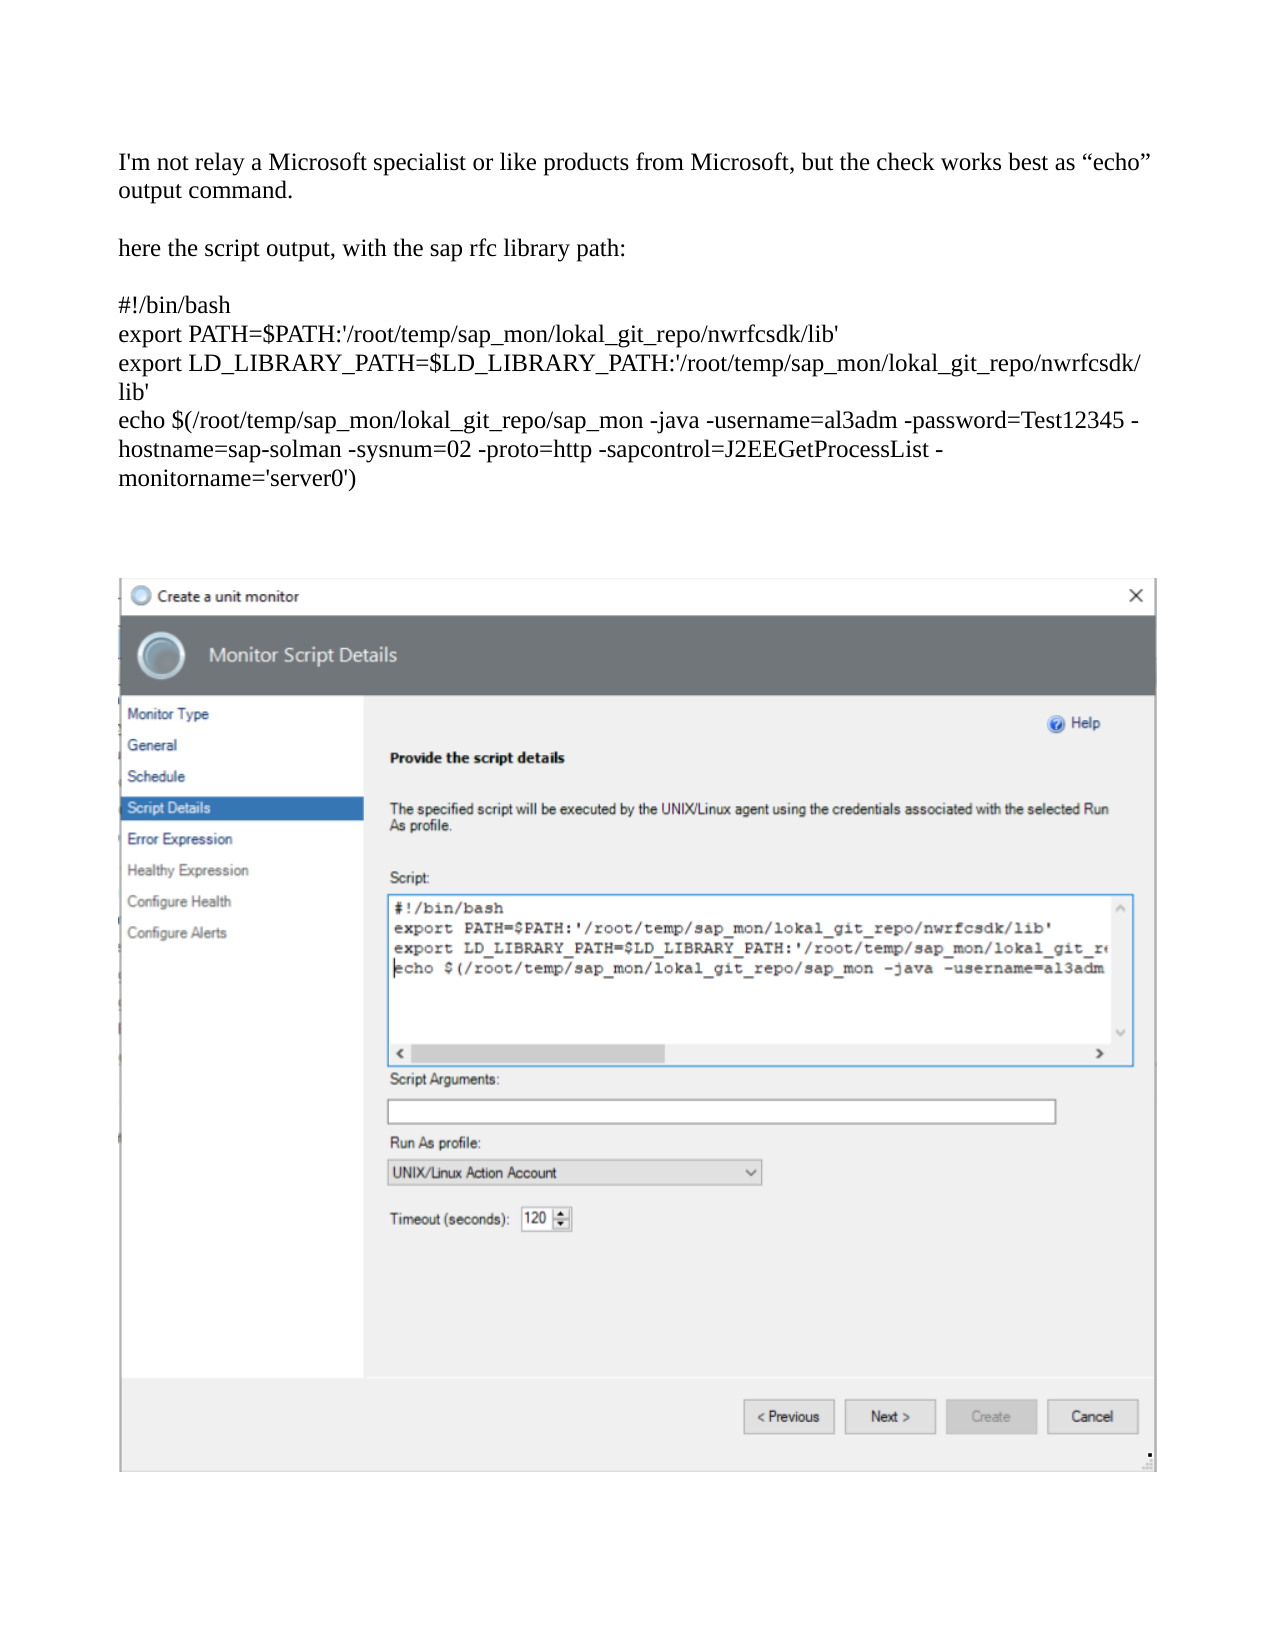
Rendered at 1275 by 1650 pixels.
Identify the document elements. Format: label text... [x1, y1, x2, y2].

picture [118, 578, 1157, 1472]
text #!/bin/bash [118, 291, 1157, 319]
text export LD_LIBRARY_PATH=$LD_LIBRARY_PATH:'/root/temp/sap_mon/lokal_git_repo/nwrfcsdk/lib' [118, 348, 1157, 406]
text I'm not relay a Microsoft specialist or like products from Microsoft, but the check works best as “echo” output command. [118, 147, 1157, 204]
text export PATH=$PATH:'/root/temp/sap_mon/lokal_git_repo/nwrfcsdk/lib' [118, 319, 1157, 348]
text echo $(/root/temp/sap_mon/lokal_git_repo/sap_mon -java -username=al3adm -password=Test12345 -hostname=sap-solman -sysnum=02 -proto=http -sapcontrol=J2EEGetProcessList -monitorname='server0') [118, 406, 1157, 492]
text here the script output, with the sap rfc library path: [118, 233, 1157, 262]
